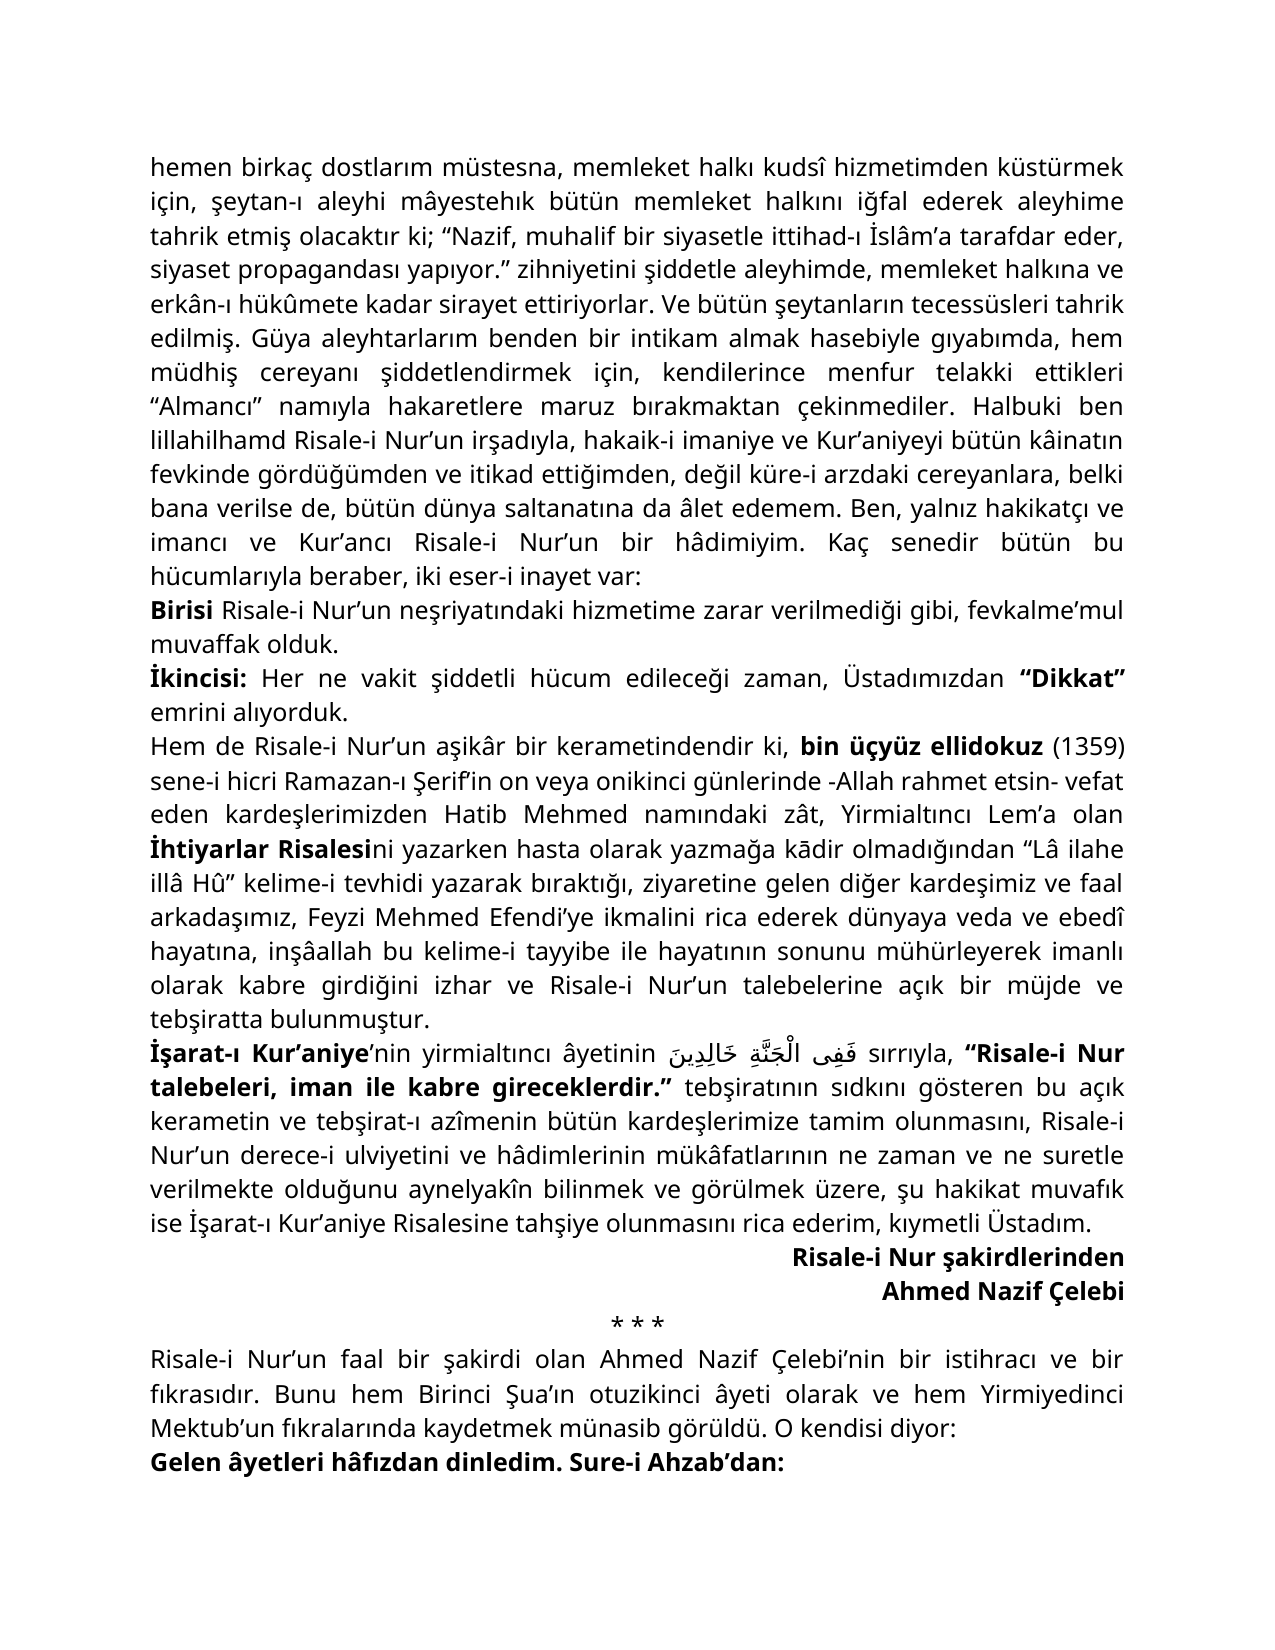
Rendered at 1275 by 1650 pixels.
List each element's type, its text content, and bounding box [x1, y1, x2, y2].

text Birisi Risale-i Nur’un neşriyatındaki hizmetime zarar verilmediği gibi, fevkalme’mul muvaffak olduk. [150, 593, 1125, 661]
text Risale-i Nur şakirdlerinden [150, 1240, 1125, 1274]
text Risale-i Nur’un faal bir şakirdi olan Ahmed Nazif Çelebi’nin bir istihracı ve bir fıkrasıdır. Bunu hem Birinci Şua’ın otuzikinci âyeti olarak ve hem Yirmiyedinci Mektub’un fıkralarında kaydetmek münasib görüldü. O kendisi diyor: [150, 1342, 1125, 1444]
text * * * [150, 1308, 1125, 1342]
text İkincisi: Her ne vakit şiddetli hücum edileceği zaman, Üstadımızdan “Dikkat” emrini alıyorduk. [150, 661, 1125, 729]
text Gelen âyetleri hâfızdan dinledim. Sure-i Ahzab’dan: [150, 1444, 1125, 1478]
text Hem de Risale-i Nur’un aşikâr bir kerametindendir ki, bin üçyüz ellidokuz (1359) sene-i hicri Ramazan-ı Şerif’in on veya onikinci günlerinde -Allah rahmet etsin- vefat eden kardeşlerimizden Hatib Mehmed namındaki zât, Yirmialtıncı Lem’a olan İhtiyarlar Risalesini yazarken hasta olarak yazmağa kādir olmadığından “Lâ ilahe illâ Hû” kelime-i tevhidi yazarak bıraktığı, ziyaretine gelen diğer kardeşimiz ve faal arkadaşımız, Feyzi Mehmed Efendi’ye ikmalini rica ederek dünyaya veda ve ebedî hayatına, inşâallah bu kelime-i tayyibe ile hayatının sonunu mühürleyerek imanlı olarak kabre girdiğini izhar ve Risale-i Nur’un talebelerine açık bir müjde ve tebşiratta bulunmuştur. [150, 729, 1125, 1036]
text Ahmed Nazif Çelebi [150, 1274, 1125, 1308]
text İşarat-ı Kur’aniye’nin yirmialtıncı âyetinin فَفِى الْجَنَّةِ خَالِدِينَ sırrıyla, “Risale-i Nur talebeleri, iman ile kabre gireceklerdir.” tebşiratının sıdkını gösteren bu açık kerametin ve tebşirat-ı azîmenin bütün kardeşlerimize tamim olunmasını, Risale-i Nur’un derece-i ulviyetini ve hâdimlerinin mükâfatlarının ne zaman ve ne suretle verilmekte olduğunu aynelyakîn bilinmek ve görülmek üzere, şu hakikat muvafık ise İşarat-ı Kur’aniye Risalesine tahşiye olunmasını rica ederim, kıymetli Üstadım. [150, 1036, 1125, 1240]
text hemen birkaç dostlarım müstesna, memleket halkı kudsî hizmetimden küstürmek için, şeytan-ı aleyhi mâyestehık bütün memleket halkını iğfal ederek aleyhime tahrik etmiş olacaktır ki; “Nazif, muhalif bir siyasetle ittihad-ı İslâm’a tarafdar eder, siyaset propagandası yapıyor.” zihniyetini şiddetle aleyhimde, memleket halkına ve erkân-ı hükûmete kadar sirayet ettiriyorlar. Ve bütün şeytanların tecessüsleri tahrik edilmiş. Güya aleyhtarlarım benden bir intikam almak hasebiyle gıyabımda, hem müdhiş cereyanı şiddetlendirmek için, kendilerince menfur telakki ettikleri “Almancı” namıyla hakaretlere maruz bırakmaktan çekinmediler. Halbuki ben lillahilhamd Risale-i Nur’un irşadıyla, hakaik-i imaniye ve Kur’aniyeyi bütün kâinatın fevkinde gördüğümden ve itikad ettiğimden, değil küre-i arzdaki cereyanlara, belki bana verilse de, bütün dünya saltanatına da âlet edemem. Ben, yalnız hakikatçı ve imancı ve Kur’ancı Risale-i Nur’un bir hâdimiyim. Kaç senedir bütün bu hücumlarıyla beraber, iki eser-i inayet var: [150, 150, 1125, 593]
